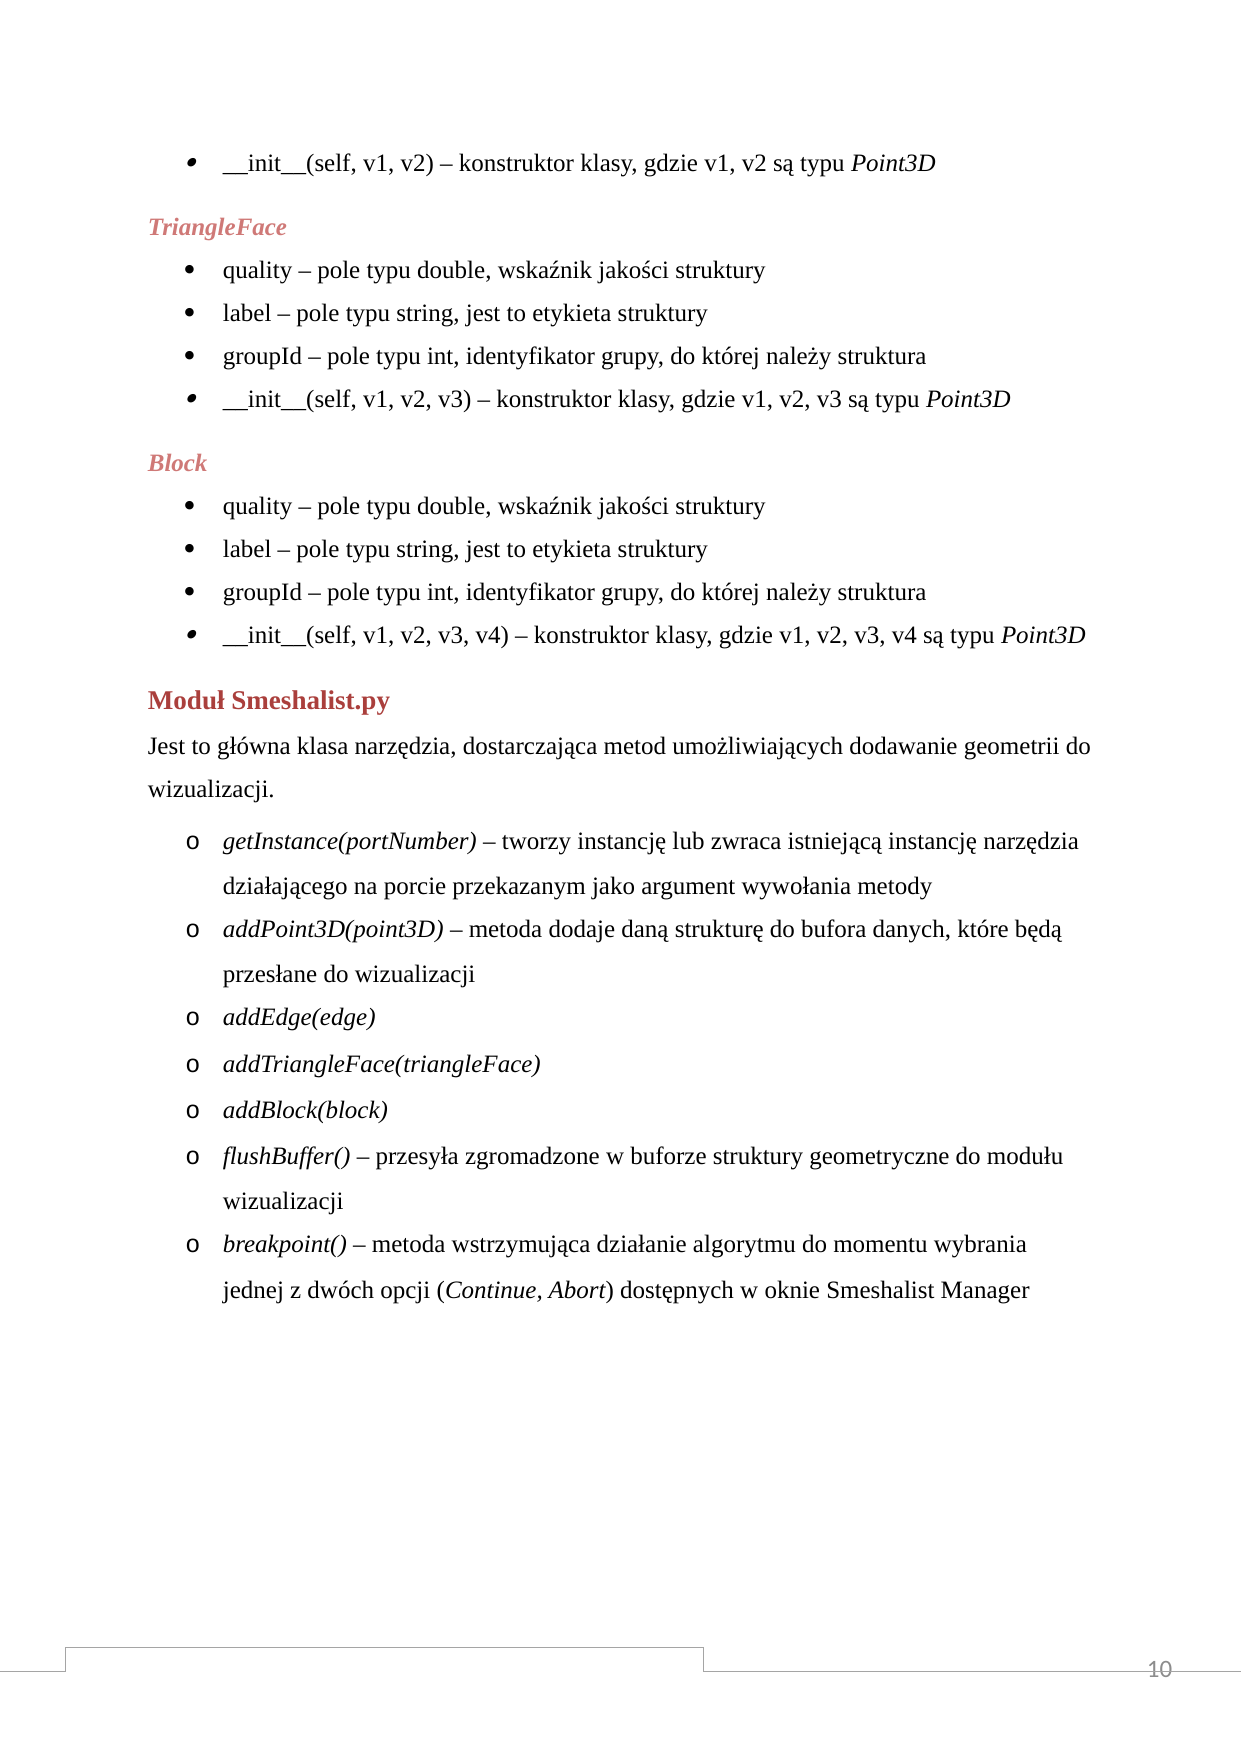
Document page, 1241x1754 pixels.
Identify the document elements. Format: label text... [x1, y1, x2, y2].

list __init__(self, v1, v2, v3, v4) – konstruktor klasy, gdzie v1, v2, v3, v4 są typu Point3D [185, 621, 1093, 649]
list addPoint3D(point3D) – metoda dodaje daną strukturę do bufora danych, które będą przesłane do wizualizacji [185, 914, 1093, 988]
list quality – pole typu double, wskaźnik jakości struktury [185, 491, 1093, 520]
list label – pole typu string, jest to etykieta struktury [185, 298, 1093, 327]
list label – pole typu string, jest to etykieta struktury [185, 534, 1093, 563]
text Jest to główna klasa narzędzia, dostarczająca metod umożliwiających dodawanie geometrii do wizualizacji. [148, 731, 1093, 803]
list breakpoint() – metoda wstrzymująca działanie algorytmu do momentu wybrania jednej z dwóch opcji (Continue, Abort) dostępnych w oknie Smeshalist Manager [185, 1229, 1093, 1303]
list addTriangleFace(triangleFace) [185, 1049, 1093, 1079]
subtitle TriangleFace [148, 212, 1093, 240]
list addBlock(block) [185, 1095, 1093, 1126]
subtitle Block [148, 448, 1093, 477]
list __init__(self, v1, v2, v3) – konstruktor klasy, gdzie v1, v2, v3 są typu Point3D [185, 384, 1093, 413]
subtitle Moduł Smeshalist.py [148, 684, 1093, 716]
list quality – pole typu double, wskaźnik jakości struktury [185, 255, 1093, 283]
list groupId – pole typu int, identyfikator grupy, do której należy struktura [185, 577, 1093, 606]
list getInstance(portNumber) – tworzy instancję lub zwraca istniejącą instancję narzędzia działającego na porcie przekazanym jako argument wywołania metody [185, 826, 1093, 900]
list __init__(self, v1, v2) – konstruktor klasy, gdzie v1, v2 są typu Point3D [185, 148, 1093, 176]
list groupId – pole typu int, identyfikator grupy, do której należy struktura [185, 341, 1093, 370]
list flushBuffer() – przesyła zgromadzone w buforze struktury geometryczne do modułu wizualizacji [185, 1141, 1093, 1215]
list addEdge(edge) [185, 1002, 1093, 1033]
